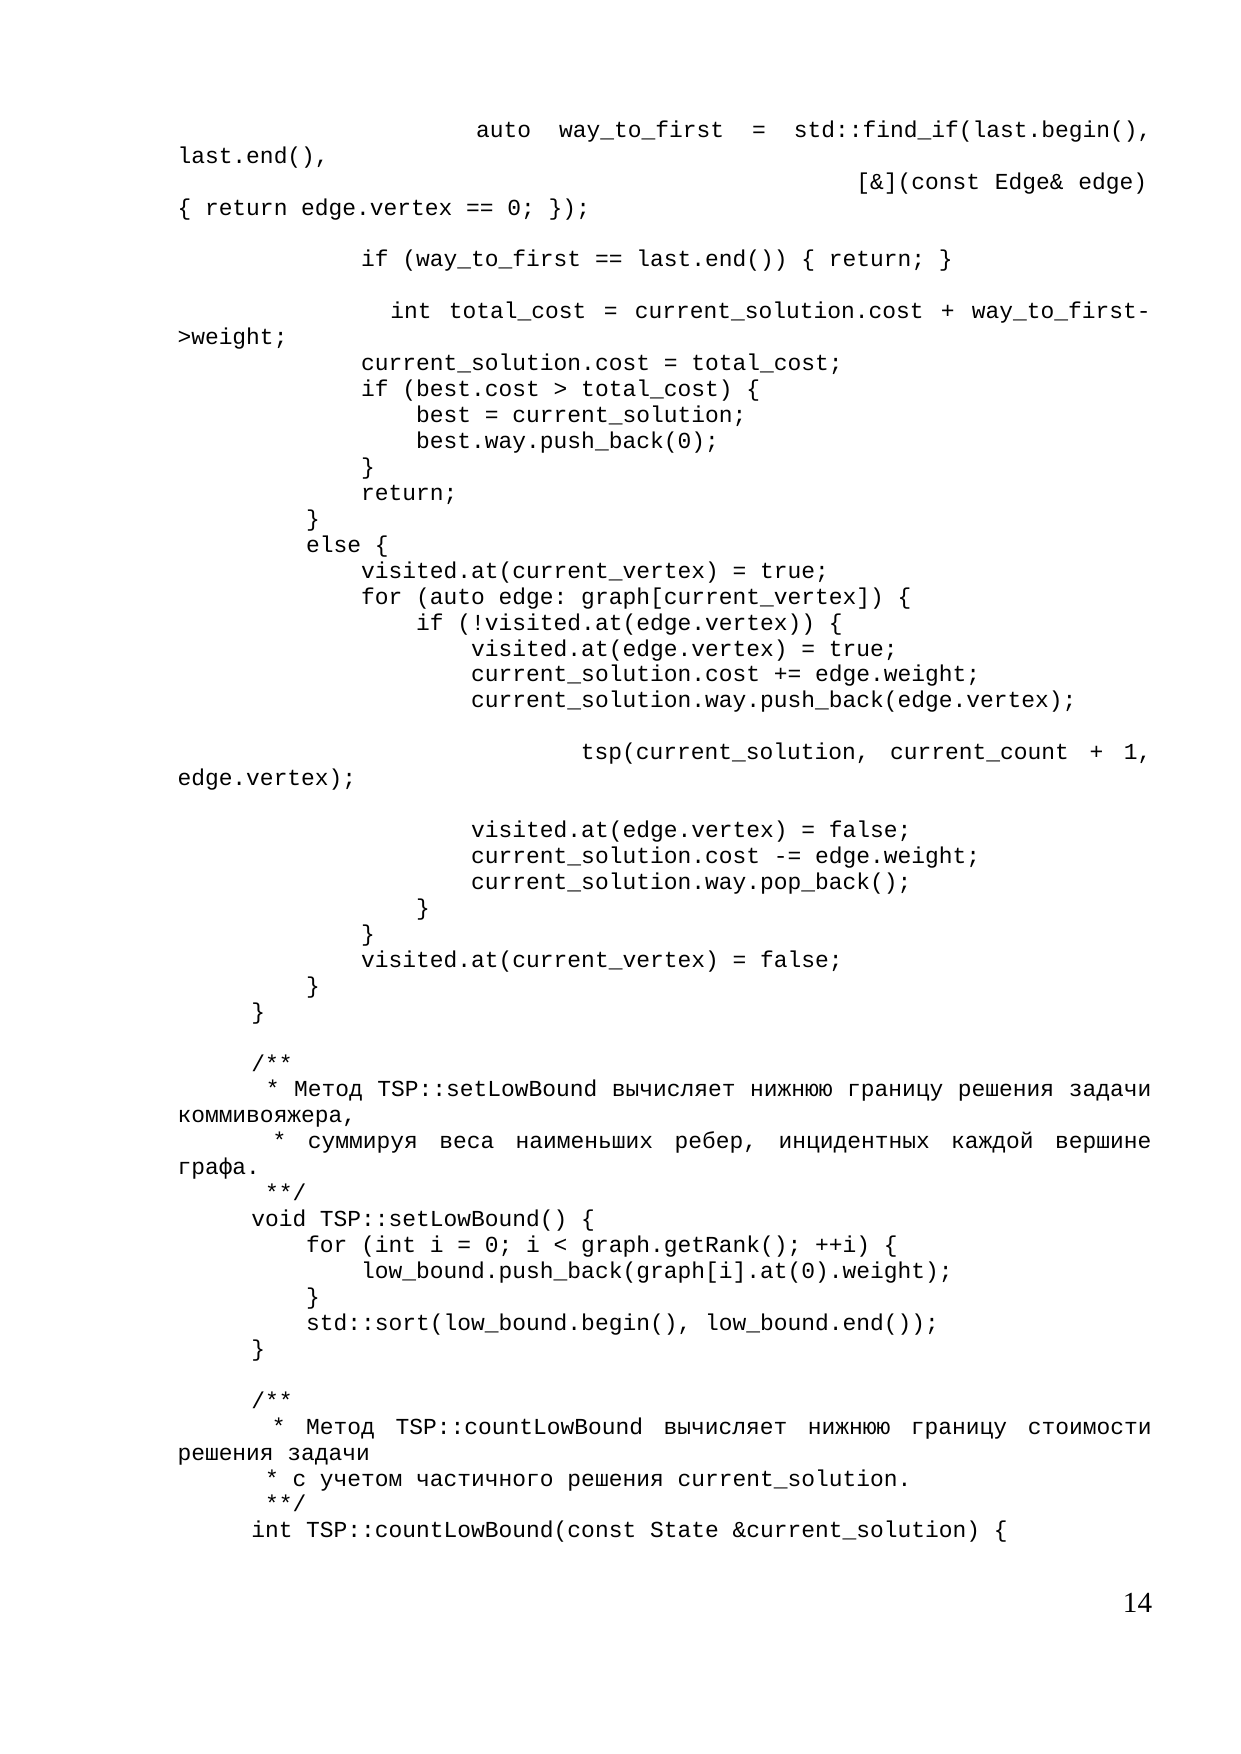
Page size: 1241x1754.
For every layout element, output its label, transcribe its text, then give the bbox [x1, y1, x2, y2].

text visited.at(edge.vertex) = false; [177, 818, 1152, 844]
text visited.at(current_vertex) = true; [177, 559, 1152, 585]
text low_bound.push_back(graph[i].at(0).weight); [177, 1259, 1152, 1285]
text } [177, 974, 1152, 1000]
text } [177, 455, 1152, 481]
text if (best.cost > total_cost) { [177, 377, 1152, 403]
text int total_cost = current_solution.cost + way_to_first->weight; [177, 300, 1152, 352]
text std::sort(low_bound.begin(), low_bound.end()); [177, 1311, 1152, 1337]
text * Метод TSP::countLowBound вычисляет нижнюю границу стоимости решения задачи [177, 1415, 1152, 1467]
text visited.at(edge.vertex) = true; [177, 637, 1152, 663]
text current_solution.cost = total_cost; [177, 352, 1152, 377]
text } [177, 1000, 1152, 1026]
text if (way_to_first == last.end()) { return; } [177, 248, 1152, 274]
text for (auto edge: graph[current_vertex]) { [177, 585, 1152, 611]
text else { [177, 533, 1152, 559]
text return; [177, 481, 1152, 507]
text **/ [177, 1493, 1152, 1519]
text int TSP::countLowBound(const State &current_solution) { [177, 1519, 1152, 1545]
text } [177, 896, 1152, 922]
text best = current_solution; [177, 403, 1152, 429]
text current_solution.cost += edge.weight; [177, 663, 1152, 689]
text * суммируя веса наименьших ребер, инцидентных каждой вершине графа. [177, 1130, 1152, 1182]
text if (!visited.at(edge.vertex)) { [177, 611, 1152, 637]
text } [177, 1337, 1152, 1363]
text * Метод TSP::setLowBound вычисляет нижнюю границу решения задачи коммивояжера, [177, 1078, 1152, 1130]
text tsp(current_solution, current_count + 1, edge.vertex); [177, 741, 1152, 792]
text * с учетом частичного решения current_solution. [177, 1467, 1152, 1493]
text visited.at(current_vertex) = false; [177, 948, 1152, 974]
text for (int i = 0; i < graph.getRank(); ++i) { [177, 1233, 1152, 1259]
text void TSP::setLowBound() { [177, 1207, 1152, 1233]
text best.way.push_back(0); [177, 429, 1152, 455]
text current_solution.cost -= edge.weight; [177, 844, 1152, 870]
text auto way_to_first = std::find_if(last.begin(), last.end(), [177, 118, 1152, 170]
text /** [177, 1052, 1152, 1078]
text current_solution.way.pop_back(); [177, 870, 1152, 896]
text [&](const Edge& edge) { return edge.vertex == 0; }); [177, 170, 1152, 222]
text **/ [177, 1182, 1152, 1207]
text /** [177, 1389, 1152, 1415]
text } [177, 1285, 1152, 1311]
text } [177, 507, 1152, 533]
text current_solution.way.push_back(edge.vertex); [177, 689, 1152, 715]
text } [177, 922, 1152, 948]
